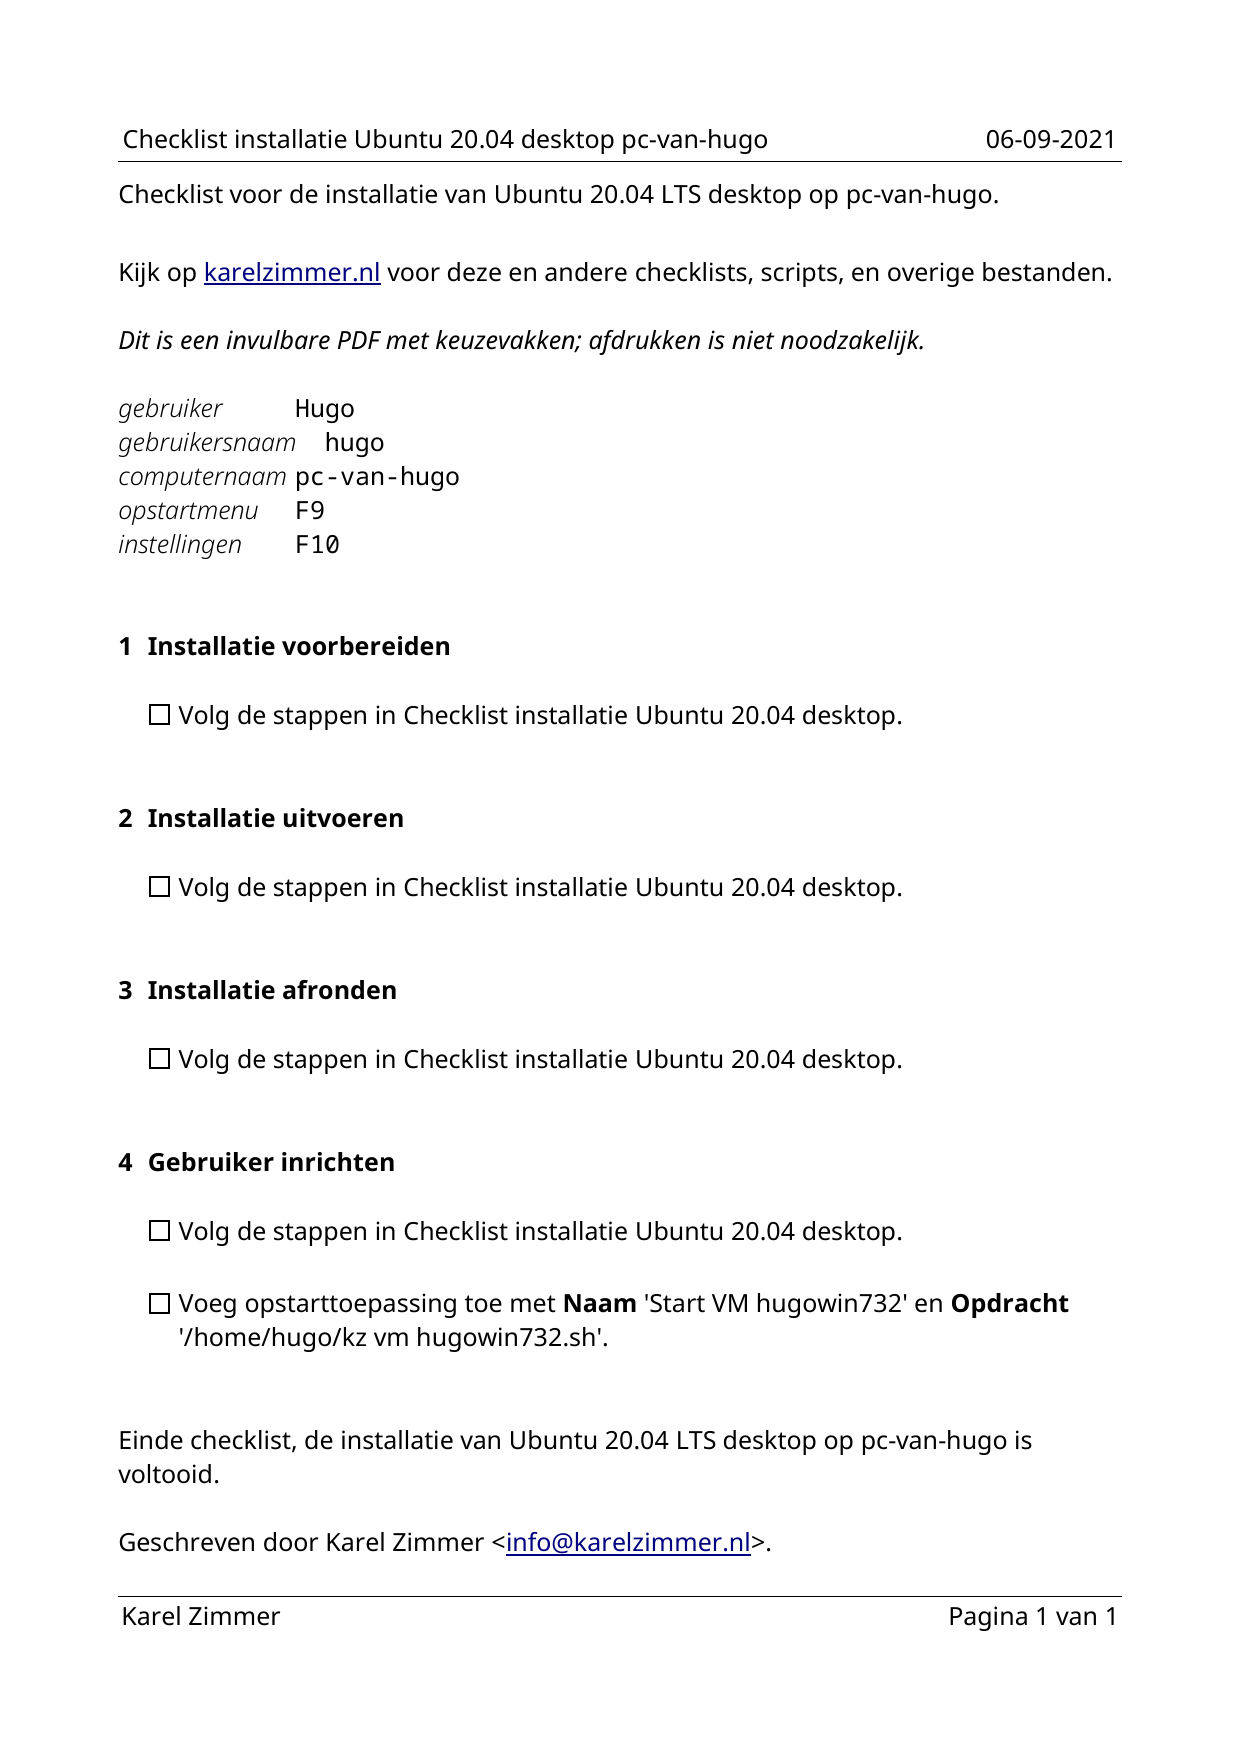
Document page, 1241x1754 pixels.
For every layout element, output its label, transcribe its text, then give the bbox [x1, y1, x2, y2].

list Installatie afronden [118, 973, 1122, 1007]
table_cell [177, 1249, 1120, 1285]
list Installatie uitvoeren [118, 801, 1122, 834]
text computernaam pc-van-hugo [118, 459, 1122, 493]
table_header [141, 869, 177, 905]
table_cell [141, 1249, 177, 1285]
table_cell Voeg opstarttoepassing toe met Naam 'Start VM hugowin732' en Opdracht '/home/hugo/kz vm hugowin732.sh'. [177, 1285, 1120, 1355]
list Gebruiker inrichten [118, 1145, 1122, 1179]
text gebruikersnaam hugo [118, 425, 1122, 459]
table_header [141, 1213, 177, 1249]
text opstartmenu F9 [118, 493, 1122, 527]
text Einde checklist, de installatie van Ubuntu 20.04 LTS desktop op pc-van-hugo is voltooid. Geschreven door Karel Zimmer <info@karelzimmer.nl>. [118, 1423, 1122, 1559]
text Kijk op karelzimmer.nl voor deze en andere checklists, scripts, en overige bestanden. [118, 255, 1122, 289]
text Dit is een invulbare PDF met keuzevakken; afdrukken is niet noodzakelijk. [118, 323, 1122, 357]
table_header Volg de stappen in Checklist installatie Ubuntu 20.04 desktop. [177, 869, 1120, 905]
table_header [141, 1041, 177, 1077]
list Installatie voorbereiden [118, 628, 1122, 662]
table_cell [141, 1285, 177, 1355]
text Checklist voor de installatie van Ubuntu 20.04 LTS desktop op pc-van-hugo. [118, 177, 1122, 211]
table_header Volg de stappen in Checklist installatie Ubuntu 20.04 desktop. [177, 1041, 1120, 1077]
table_header Volg de stappen in Checklist installatie Ubuntu 20.04 desktop. [177, 696, 1120, 733]
text instellingen F10 [118, 527, 1122, 561]
text gebruiker Hugo [118, 391, 1122, 425]
table_header Volg de stappen in Checklist installatie Ubuntu 20.04 desktop. [177, 1213, 1120, 1249]
table_header [141, 696, 177, 733]
